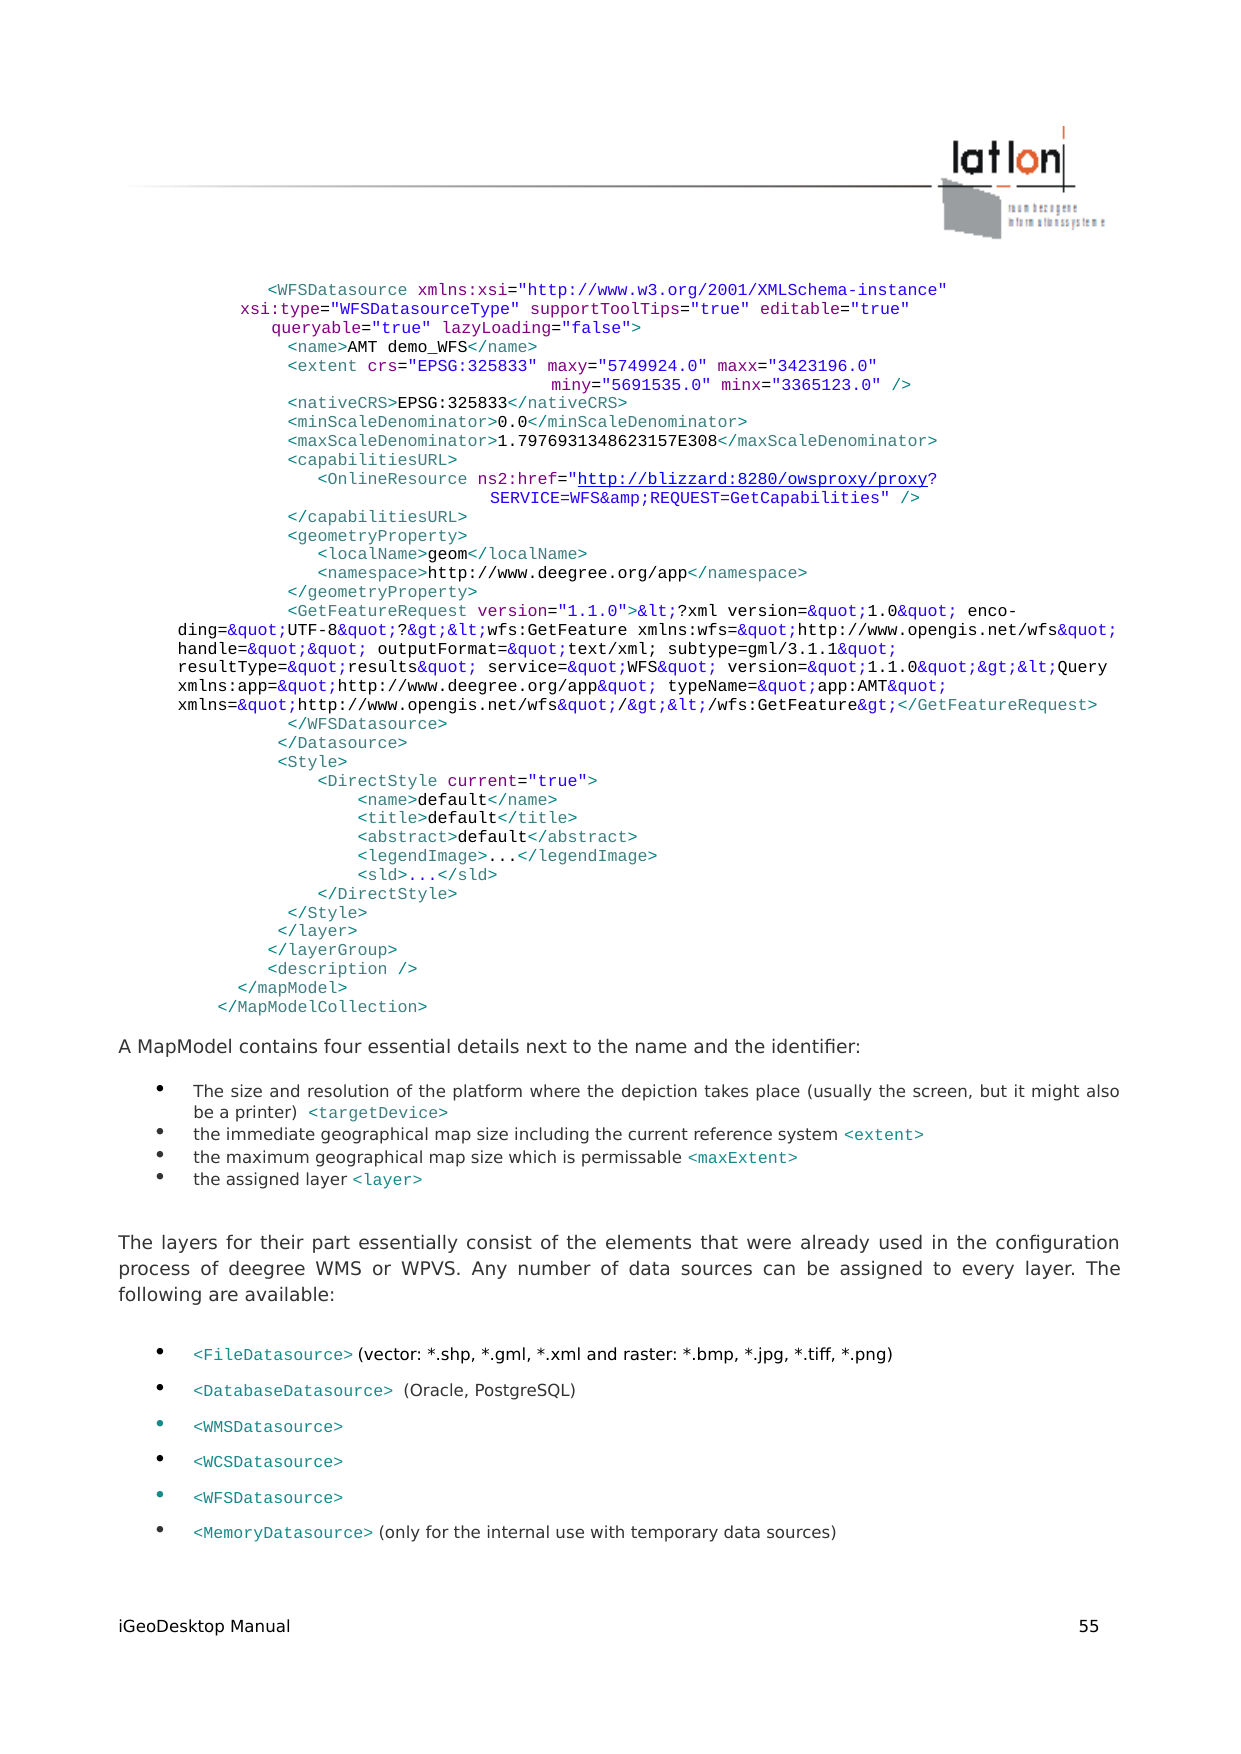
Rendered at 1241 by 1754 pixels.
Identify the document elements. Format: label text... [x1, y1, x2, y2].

text <geometryProperty> [177, 527, 1122, 546]
text <maxScaleDenominator>1.7976931348623157E308</maxScaleDenominator> [177, 433, 1122, 452]
list the maximum geographical map size which is permissable <maxExtent> [156, 1146, 1122, 1168]
text <namespace>http://www.deegree.org/app</namespace> [177, 565, 1122, 584]
text <description /> [177, 961, 1122, 979]
text <title>default</title> [177, 810, 1122, 829]
text </layer> [177, 923, 1122, 942]
text <OnlineResource ns2:href="http://blizzard:8280/owsproxy/proxy? SERVICE=WFS&amp;REQUEST=GetCapabilities" /> [177, 471, 1122, 508]
text <WFSDatasource xmlns:xsi="http://www.w3.org/2001/XMLSchema-instance" xsi:type="WFSDatasourceType" supportToolTips="true" editable="true" [177, 282, 1122, 320]
text </MapModelCollection> [177, 998, 1122, 1017]
text miny="5691535.0" minx="3365123.0" /> [177, 376, 1122, 395]
list <MemoryDatasource> (only for the internal use with temporary data sources) [156, 1522, 1122, 1544]
text <name>AMT demo_WFS</name> [177, 338, 1122, 357]
text <sld>...</sld> [177, 866, 1122, 885]
text </geometryProperty> [177, 584, 1122, 602]
picture [122, 126, 1111, 244]
text </Datasource> [177, 734, 1122, 753]
text <localName>geom</localName> [177, 546, 1122, 565]
list the assigned layer <layer> [156, 1168, 1122, 1191]
text <abstract>default</abstract> [177, 829, 1122, 848]
list the immediate geographical map size including the current reference system <extent> [156, 1123, 1122, 1146]
text </DirectStyle> [177, 885, 1122, 904]
text </capabilitiesURL> [177, 508, 1122, 527]
text <minScaleDenominator>0.0</minScaleDenominator> [177, 414, 1122, 433]
text <GetFeatureRequest version="1.1.0">&lt;?xml version=&quot;1.0&quot; enco­ding=&quot;UTF-8&quot;?&gt;&lt;wfs:GetFeature xmlns:wfs=&quot;http://www.opengis.net/wfs&quot; handle=&quot;&quot; outputFor­mat=&quot;text/xml; subtype=gml/3.1.1&quot; resultType=&quot;results&quot; ser­vice=&quot;WFS&quot; version=&quot;1.1.0&quot;&gt;&lt;Query xmlns:app=&quot;http://ww­w.deegree.org/app&quot; typeName=&quot;app:AMT&quot; xmlns=&quot;http://www.opengis.­net/wfs&quot;/&gt;&lt;/wfs:GetFeature&gt;</GetFeatureRequest> [177, 602, 1122, 716]
list <WMSDatasource> [156, 1415, 1122, 1437]
text </Style> [177, 904, 1122, 923]
text </WFSDatasource> [177, 716, 1122, 734]
text <capabilitiesURL> [177, 452, 1122, 471]
text queryable="true" lazyLoading="false"> [177, 320, 1122, 338]
text <Style> [177, 753, 1122, 772]
text <nativeCRS>EPSG:325833</nativeCRS> [177, 395, 1122, 414]
text The layers for their part essentially consist of the elements that were already used in the configuration process of deegree WMS or WPVS. Any number of data sources can be assigned to every layer. The following are available: [118, 1232, 1122, 1306]
text </layerGroup> [177, 942, 1122, 961]
text <extent crs="EPSG:325833" maxy="5749924.0" maxx="3423196.0" [177, 357, 1122, 376]
text <legendImage>...</legendImage> [177, 848, 1122, 866]
list <WFSDatasource> [156, 1486, 1122, 1509]
list <FileDatasource> (vector: *.shp, *.gml, *.xml and raster: *.bmp, *.jpg, *.tiff, *.png) [156, 1343, 1122, 1366]
list The size and resolution of the platform where the depiction takes place (usually the screen, but it might also be a printer) <targetDevice> [156, 1080, 1122, 1123]
list <WCSDatasource> [156, 1450, 1122, 1473]
text </mapModel> [177, 979, 1122, 998]
text A MapModel contains four essential details next to the name and the identifier: [118, 1036, 1122, 1058]
text <DirectStyle current="true"> [177, 772, 1122, 791]
list <DatabaseDatasource> (Oracle, PostgreSQL) [156, 1379, 1122, 1402]
text <name>default</name> [177, 791, 1122, 810]
